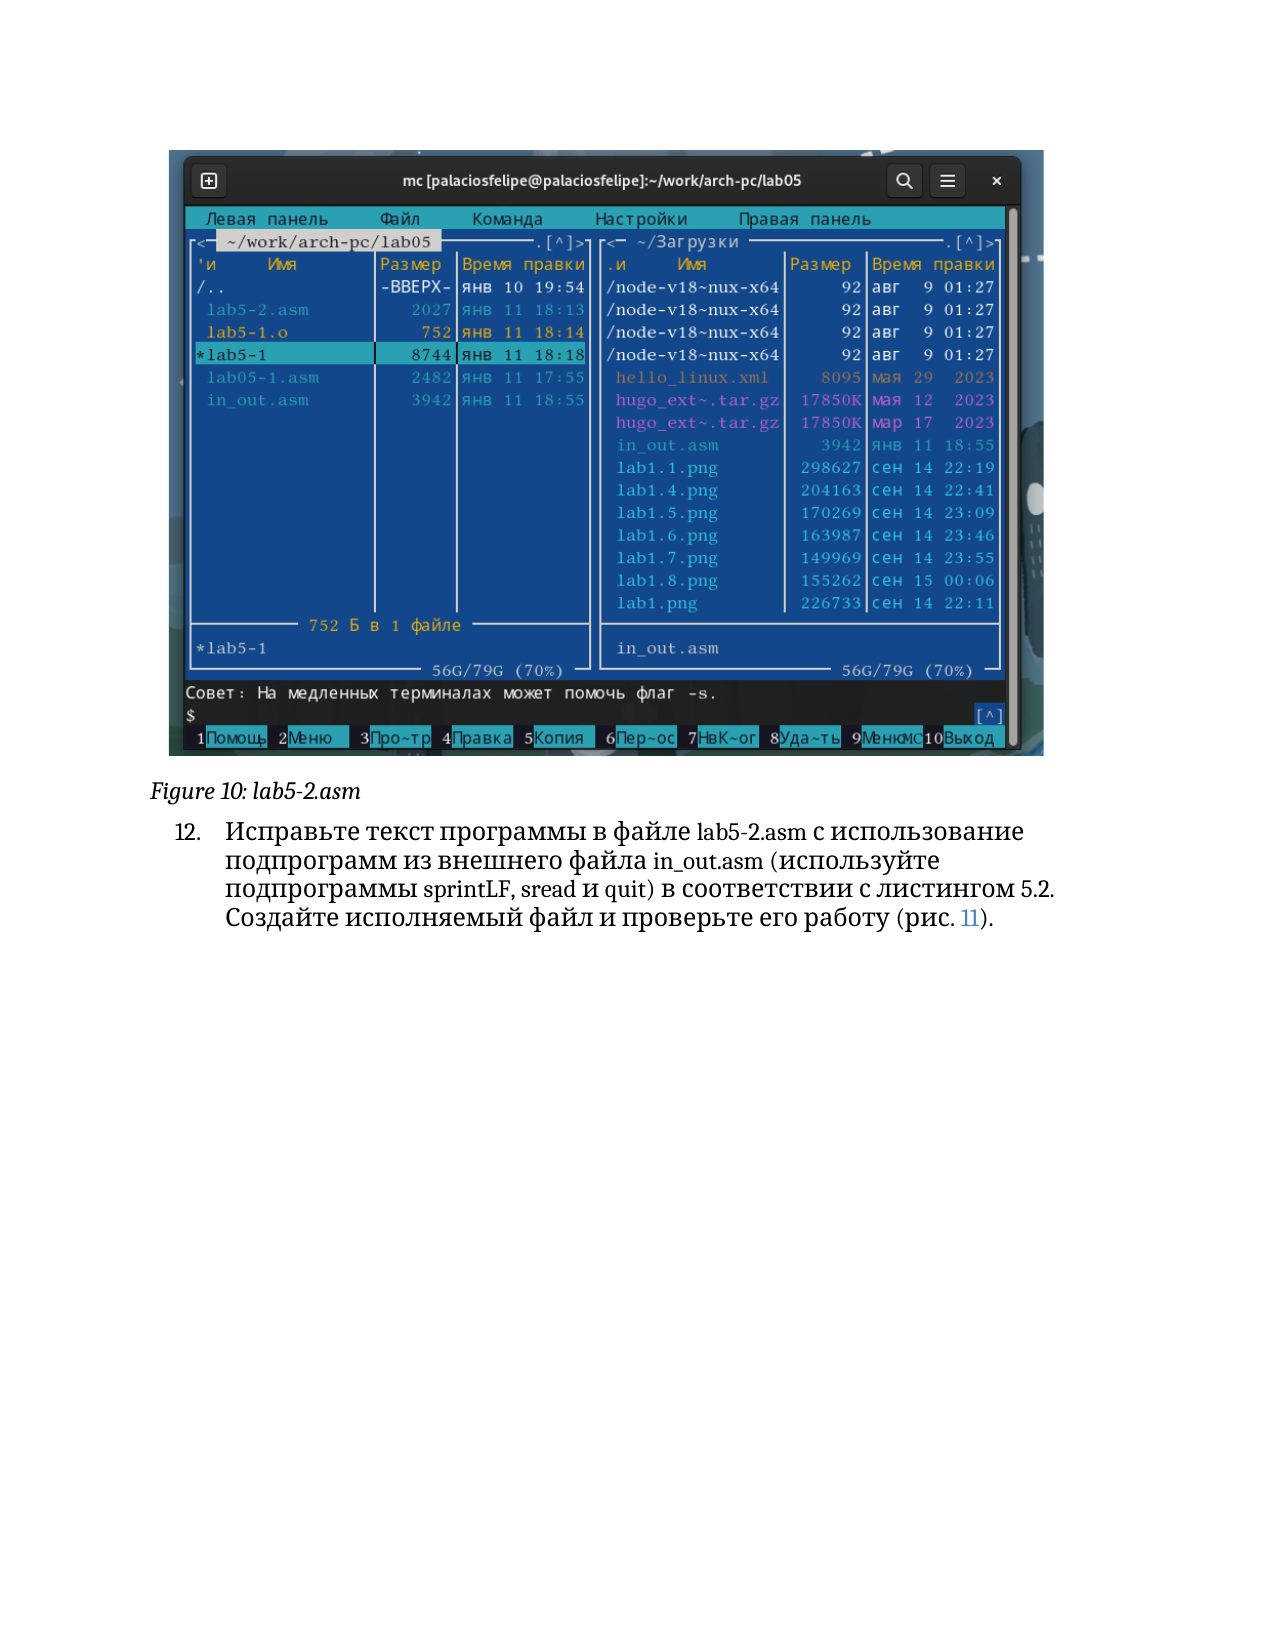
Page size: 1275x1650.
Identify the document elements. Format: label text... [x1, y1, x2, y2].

list Исправьте текст программы в файле lab5-2.asm с использование подпрограмм из внешнего файла in_out.asm (используйте подпрограммы sprintLF, sread и quit) в соответствии с листингом 5.2. Создайте исполняемый файл и проверьте его работу (рис. 11). [175, 818, 1125, 933]
picture [168, 150, 1044, 756]
text Figure 10: lab5-2.asm [150, 777, 1125, 805]
